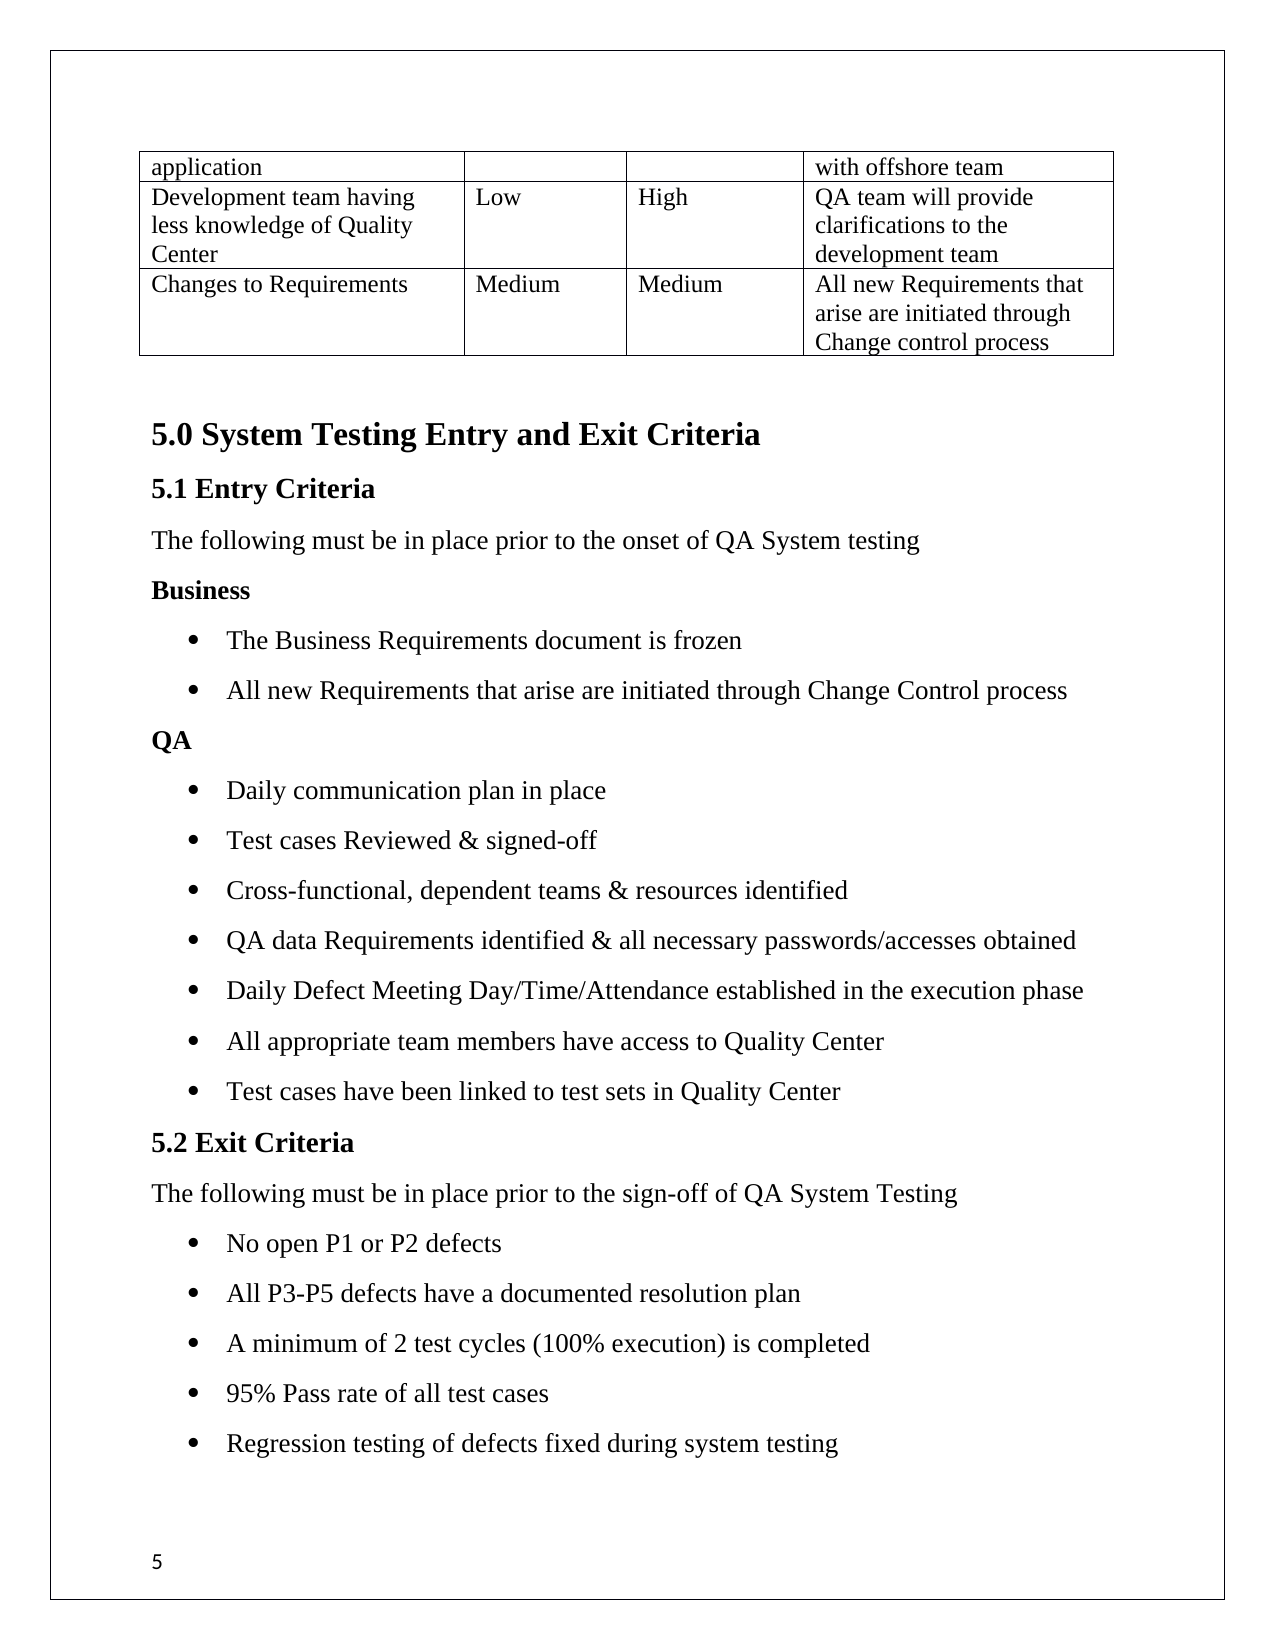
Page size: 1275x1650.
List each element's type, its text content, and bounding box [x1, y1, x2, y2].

text QA [151, 724, 1124, 755]
table_cell QA team will provide clarifications to the development team [804, 182, 1113, 268]
text 5.2 Exit Criteria [151, 1125, 1124, 1158]
list Daily communication plan in place [188, 774, 1124, 805]
table_cell [627, 152, 803, 181]
table_cell Changes to Requirements [140, 269, 464, 355]
list No open P1 or P2 defects [188, 1227, 1124, 1258]
table_cell [465, 152, 626, 181]
text Business [151, 574, 1124, 605]
table_cell Medium [627, 269, 803, 355]
list Test cases Reviewed & signed-off [188, 824, 1124, 855]
list Regression testing of defects fixed during system testing [188, 1428, 1124, 1459]
list All P3-P5 defects have a documented resolution plan [188, 1277, 1124, 1308]
table_cell High [627, 182, 803, 268]
text The following must be in place prior to the sign-off of QA System Testing [151, 1177, 1124, 1208]
text 5.0 System Testing Entry and Exit Criteria [151, 414, 1124, 452]
table_cell Development team having less knowledge of Quality Center [140, 182, 464, 268]
list Test cases have been linked to test sets in Quality Center [188, 1075, 1124, 1106]
table_cell Medium [465, 269, 626, 355]
table_cell application [140, 152, 464, 181]
table_cell All new Requirements that arise are initiated through Change control process [804, 269, 1113, 355]
list QA data Requirements identified & all necessary passwords/accesses obtained [188, 924, 1124, 956]
table_cell Low [465, 182, 626, 268]
list A minimum of 2 test cycles (100% execution) is completed [188, 1327, 1124, 1359]
text 5.1 Entry Criteria [151, 472, 1124, 505]
list 95% Pass rate of all test cases [188, 1377, 1124, 1409]
list The Business Requirements document is frozen [188, 624, 1124, 655]
list Daily Defect Meeting Day/Time/Attendance established in the execution phase [188, 974, 1124, 1006]
text The following must be in place prior to the onset of QA System testing [151, 524, 1124, 555]
list Cross-functional, dependent teams & resources identified [188, 874, 1124, 906]
list All new Requirements that arise are initiated through Change Control process [188, 674, 1124, 705]
list All appropriate team members have access to Quality Center [188, 1024, 1124, 1056]
table_cell with offshore team [804, 152, 1113, 181]
